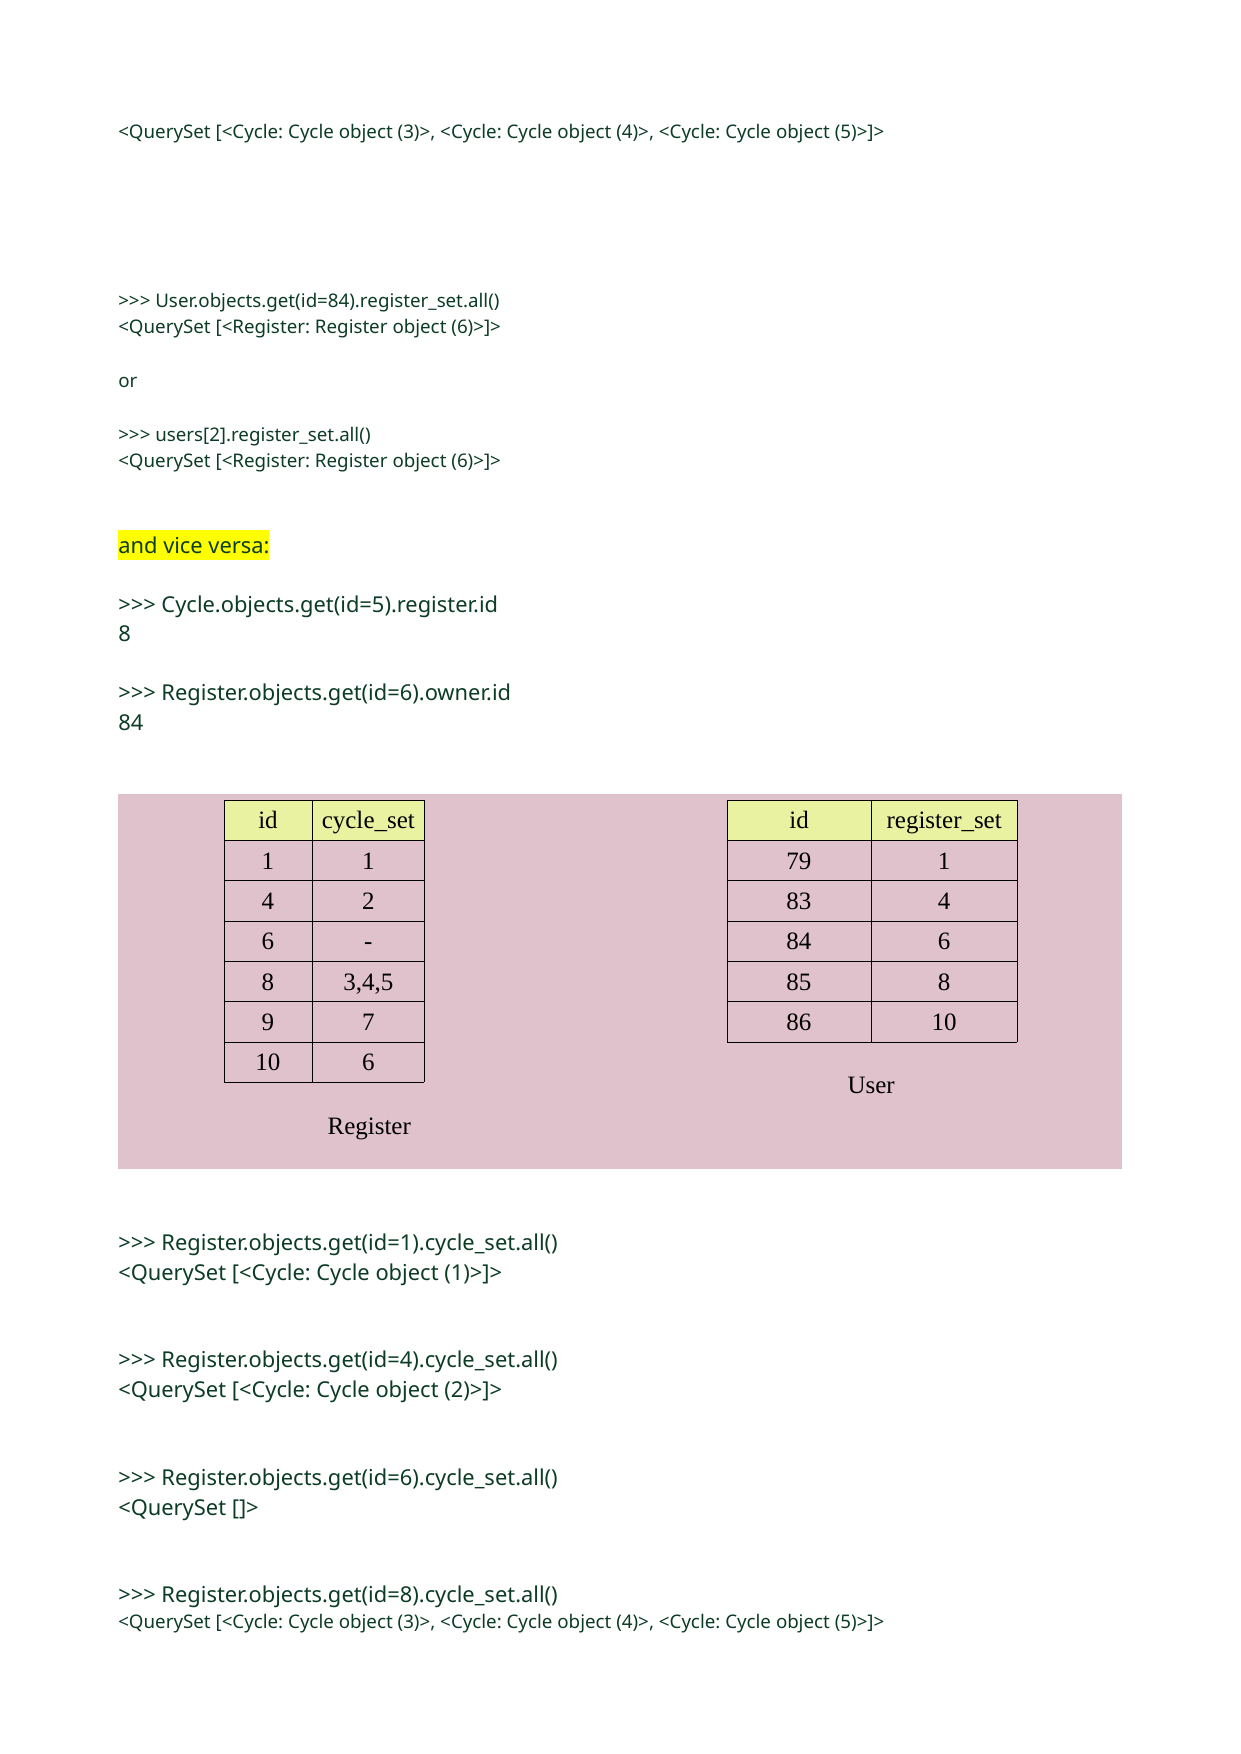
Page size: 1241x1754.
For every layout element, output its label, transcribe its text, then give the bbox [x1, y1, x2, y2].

text <QuerySet [<Cycle: Cycle object (3)>, <Cycle: Cycle object (4)>, <Cycle: Cycle object (5)>]> [118, 1609, 1122, 1634]
text <QuerySet [<Register: Register object (6)>]> [118, 447, 1122, 472]
table_cell 10 [872, 1002, 1017, 1042]
text >>> Register.objects.get(id=4).cycle_set.all() [118, 1344, 1122, 1374]
table_header User [620, 794, 1122, 1169]
text 84 [118, 707, 1122, 736]
table_header Register [118, 794, 620, 1169]
table_cell 83 [728, 881, 871, 921]
table_cell 9 [225, 1002, 312, 1042]
text >>> User.objects.get(id=84).register_set.all() [118, 287, 1122, 313]
table_cell 1 [872, 841, 1017, 880]
table_header register_set [872, 801, 1017, 840]
table_cell 3,4,5 [313, 962, 424, 1001]
text >>> Register.objects.get(id=6).cycle_set.all() [118, 1462, 1122, 1492]
text >>> users[2].register_set.all() [118, 421, 1122, 447]
text >>> Cycle.objects.get(id=5).register.id [118, 588, 1122, 618]
table_cell 79 [728, 841, 871, 880]
table_cell 84 [728, 922, 871, 961]
table_cell 86 [728, 1002, 871, 1042]
table_cell 85 [728, 962, 871, 1001]
table_header id [728, 801, 871, 840]
table_cell - [313, 922, 424, 961]
text >>> Register.objects.get(id=1).cycle_set.all() [118, 1227, 1122, 1257]
table_cell 6 [225, 922, 312, 961]
text <QuerySet []> [118, 1492, 1122, 1522]
table_cell 2 [313, 881, 424, 921]
text >>> Register.objects.get(id=8).cycle_set.all() [118, 1579, 1122, 1609]
table_cell 8 [225, 962, 312, 1001]
table_cell 1 [313, 841, 424, 880]
table_header cycle_set [313, 801, 424, 840]
table_cell 1 [225, 841, 312, 880]
text <QuerySet [<Cycle: Cycle object (2)>]> [118, 1374, 1122, 1403]
text >>> Register.objects.get(id=6).owner.id [118, 677, 1122, 707]
table_cell 4 [872, 881, 1017, 921]
text and vice versa: [118, 530, 1122, 560]
text <QuerySet [<Cycle: Cycle object (3)>, <Cycle: Cycle object (4)>, <Cycle: Cycle object (5)>]> [118, 118, 1122, 144]
text 8 [118, 618, 1122, 648]
text <QuerySet [<Register: Register object (6)>]> [118, 313, 1122, 338]
table_cell 6 [313, 1043, 424, 1082]
text <QuerySet [<Cycle: Cycle object (1)>]> [118, 1257, 1122, 1286]
table_cell 10 [225, 1043, 312, 1082]
table_cell 4 [225, 881, 312, 921]
table_cell 7 [313, 1002, 424, 1042]
table_cell 6 [872, 922, 1017, 961]
table_header id [225, 801, 312, 840]
table_cell 8 [872, 962, 1017, 1001]
text or [118, 367, 1122, 393]
